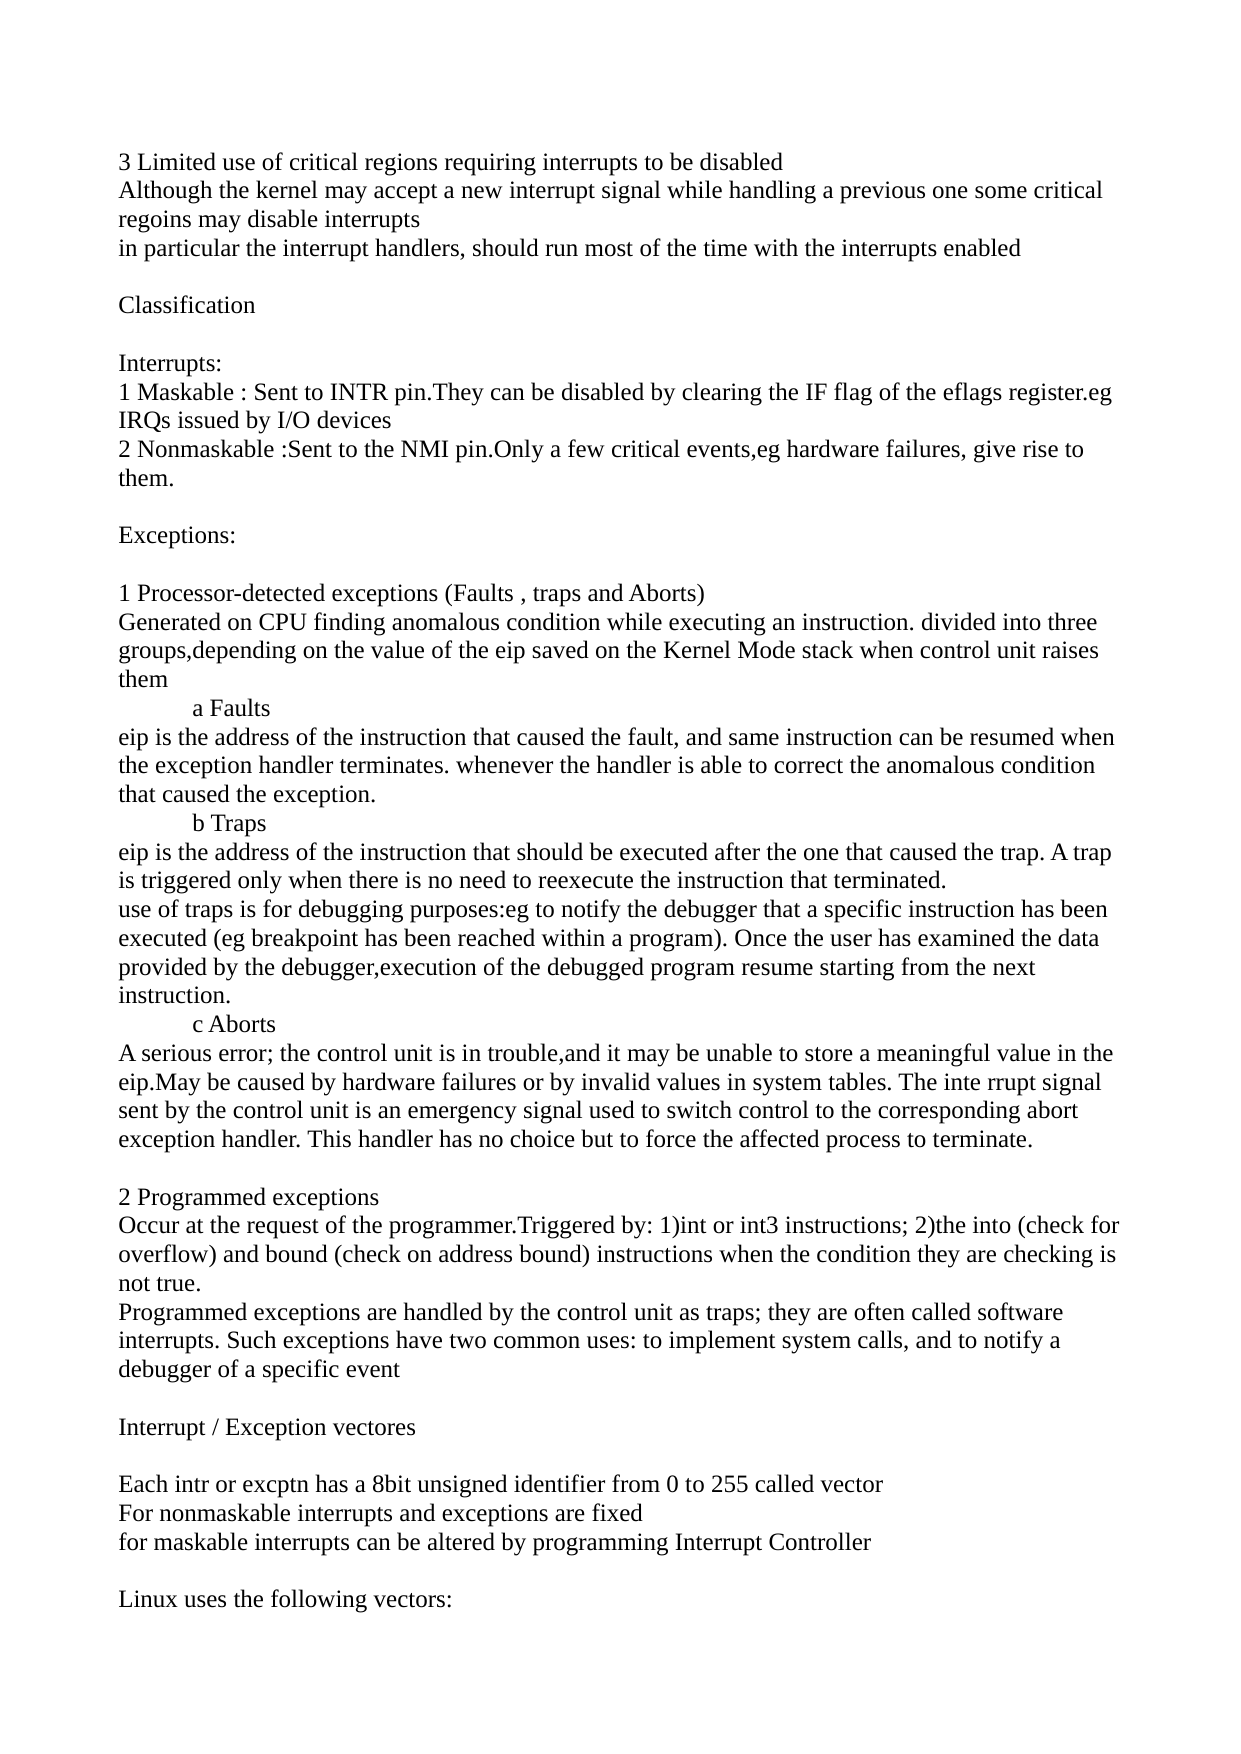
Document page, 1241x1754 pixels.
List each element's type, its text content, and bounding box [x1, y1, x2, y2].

text Occur at the request of the programmer.Triggered by: 1)int or int3 instructions; 2)the into (check for overflow) and bound (check on address bound) instructions when the condition they are checking is not true. [118, 1211, 1122, 1297]
text 2 Nonmaskable :Sent to the NMI pin.Only a few critical events,eg hardware failures, give rise to them. [118, 434, 1122, 492]
text eip is the address of the instruction that should be executed after the one that caused the trap. A trap is triggered only when there is no need to reexecute the instruction that terminated. [118, 837, 1122, 894]
text Exceptions: [118, 521, 1122, 549]
text for maskable interrupts can be altered by programming Interrupt Controller [118, 1527, 1122, 1556]
text 3 Limited use of critical regions requiring interrupts to be disabled [118, 147, 1122, 176]
text a Faults [118, 693, 1122, 722]
text Programmed exceptions are handled by the control unit as traps; they are often called software interrupts. Such exceptions have two common uses: to implement system calls, and to notify a debugger of a specific event [118, 1297, 1122, 1383]
text A serious error; the control unit is in trouble,and it may be unable to store a meaningful value in the eip.May be caused by hardware failures or by invalid values in system tables. The inte rrupt signal sent by the control unit is an emergency signal used to switch control to the corresponding abort exception handler. This handler has no choice but to force the affected process to terminate. [118, 1038, 1122, 1153]
text Classification [118, 291, 1122, 319]
text b Traps [118, 808, 1122, 837]
text Each intr or excptn has a 8bit unsigned identifier from 0 to 255 called vector [118, 1469, 1122, 1498]
text Linux uses the following vectors: [118, 1584, 1122, 1613]
text Although the kernel may accept a new interrupt signal while handling a previous one some critical regoins may disable interrupts [118, 176, 1122, 233]
text use of traps is for debugging purposes:eg to notify the debugger that a specific instruction has been executed (eg breakpoint has been reached within a program). Once the user has examined the data provided by the debugger,execution of the debugged program resume starting from the next instruction. [118, 894, 1122, 1009]
text 2 Programmed exceptions [118, 1182, 1122, 1211]
text Interrupts: [118, 348, 1122, 377]
text c Aborts [118, 1009, 1122, 1038]
text Interrupt / Exception vectores [118, 1412, 1122, 1441]
text 1 Processor-detected exceptions (Faults , traps and Aborts) [118, 578, 1122, 607]
text 1 Maskable : Sent to INTR pin.They can be disabled by clearing the IF flag of the eflags register.eg IRQs issued by I/O devices [118, 377, 1122, 434]
text in particular the interrupt handlers, should run most of the time with the interrupts enabled [118, 233, 1122, 262]
text eip is the address of the instruction that caused the fault, and same instruction can be resumed when the exception handler terminates. whenever the handler is able to correct the anomalous condition that caused the exception. [118, 722, 1122, 808]
text Generated on CPU finding anomalous condition while executing an instruction. divided into three groups,depending on the value of the eip saved on the Kernel Mode stack when control unit raises them [118, 607, 1122, 693]
text For nonmaskable interrupts and exceptions are fixed [118, 1498, 1122, 1527]
